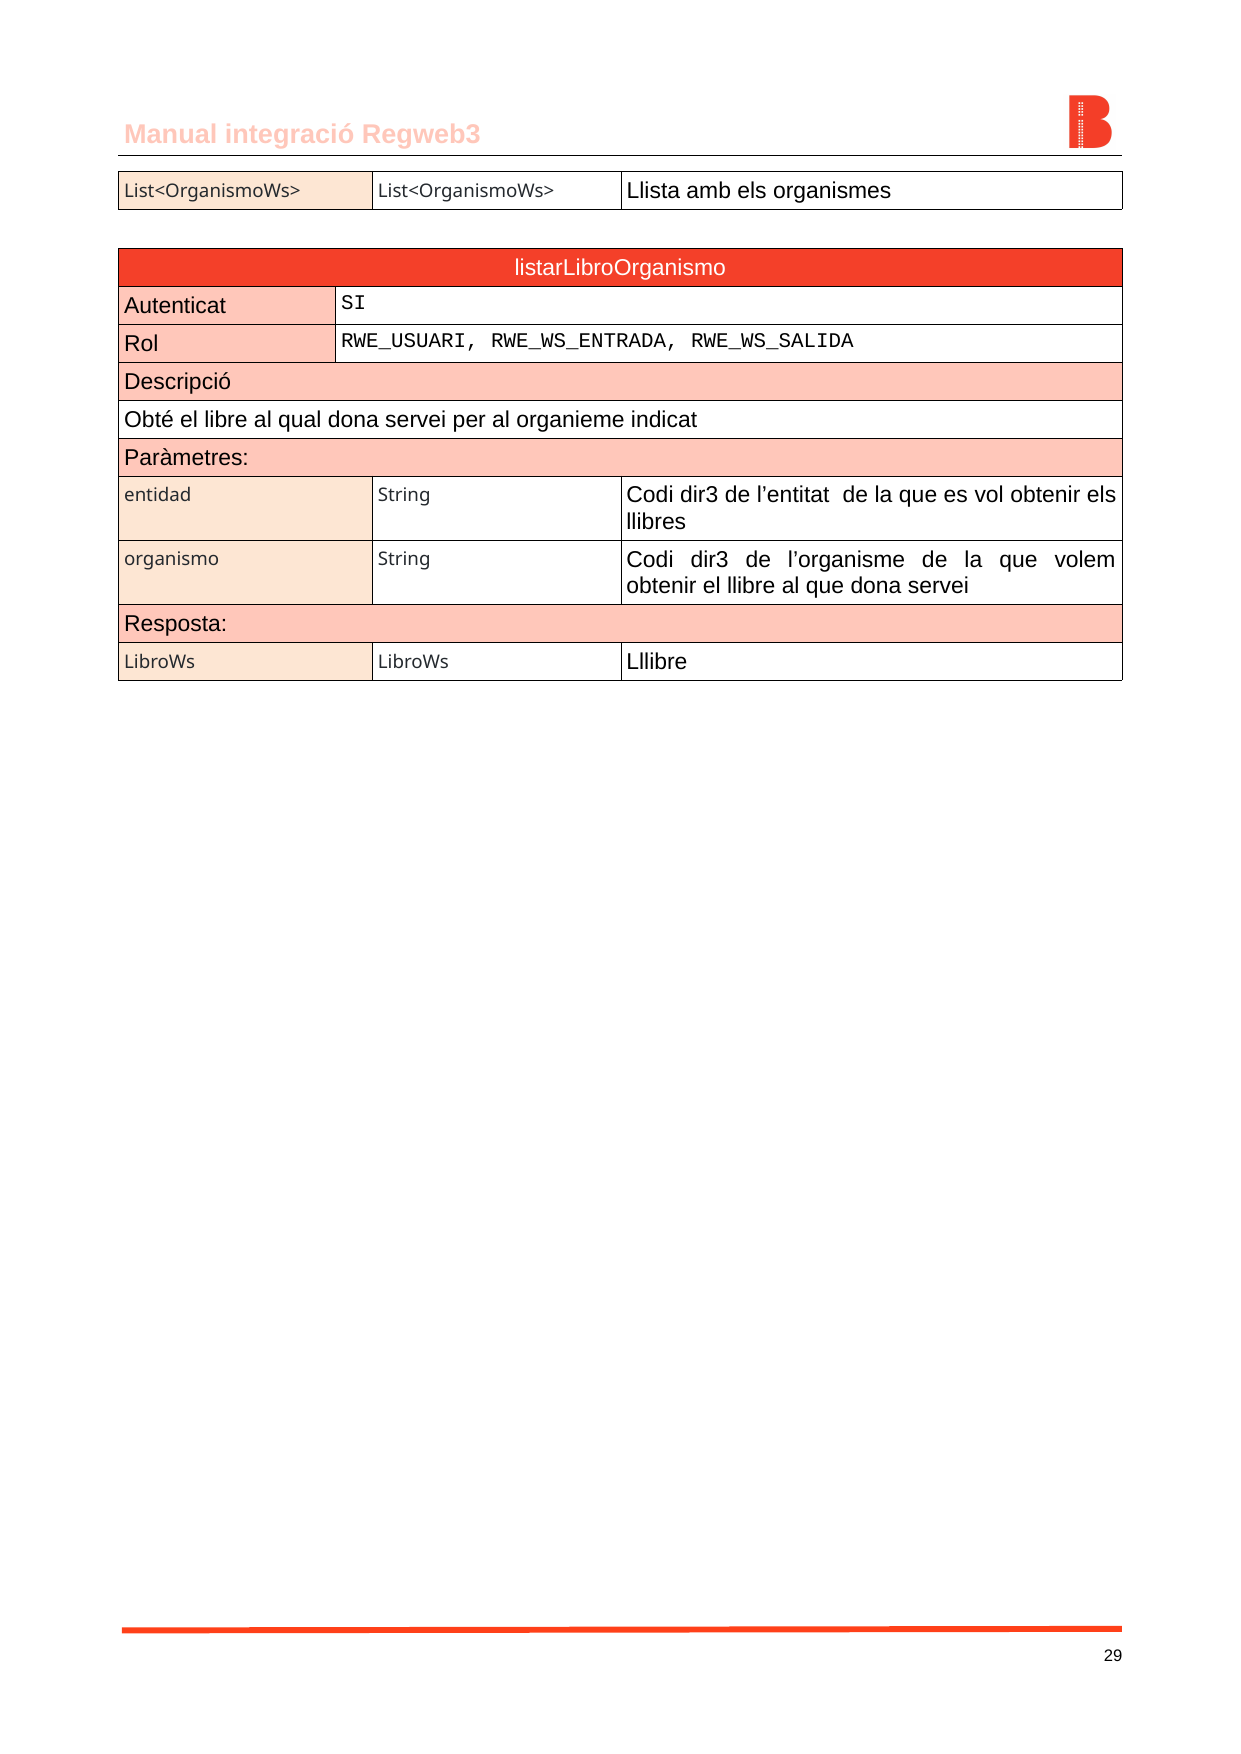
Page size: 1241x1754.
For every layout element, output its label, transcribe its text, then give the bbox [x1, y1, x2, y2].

table_cell Lllibre [622, 643, 1122, 680]
table_cell List<OrganismoWs> [373, 172, 621, 209]
table_cell RWE_USUARI, RWE_WS_ENTRADA, RWE_WS_SALIDA [336, 325, 1122, 362]
table_cell LibroWs [373, 643, 621, 680]
table_cell SI [336, 287, 1122, 324]
table_cell Paràmetres: [119, 439, 1122, 476]
table_header listarLibroOrganismo [119, 249, 1122, 286]
table_cell String [373, 541, 621, 604]
table_cell LibroWs [119, 643, 372, 680]
table_cell Codi dir3 de l’organisme de la que volem obtenir el llibre al que dona servei [622, 541, 1122, 604]
table_cell Descripció [119, 363, 1122, 400]
table_cell Obté el libre al qual dona servei per al organieme indicat [119, 401, 1122, 438]
table_cell Autenticat [119, 287, 335, 324]
picture [1063, 94, 1117, 150]
table_cell entidad [119, 477, 372, 540]
table_cell Codi dir3 de l’entitat de la que es vol obtenir els llibres [622, 477, 1122, 540]
table_cell Rol [119, 325, 335, 362]
table_cell String [373, 477, 621, 540]
table_cell List<OrganismoWs> [119, 172, 372, 209]
table_cell Resposta: [119, 605, 1122, 642]
table_cell organismo [119, 541, 372, 604]
table_cell Llista amb els organismes [622, 172, 1122, 209]
